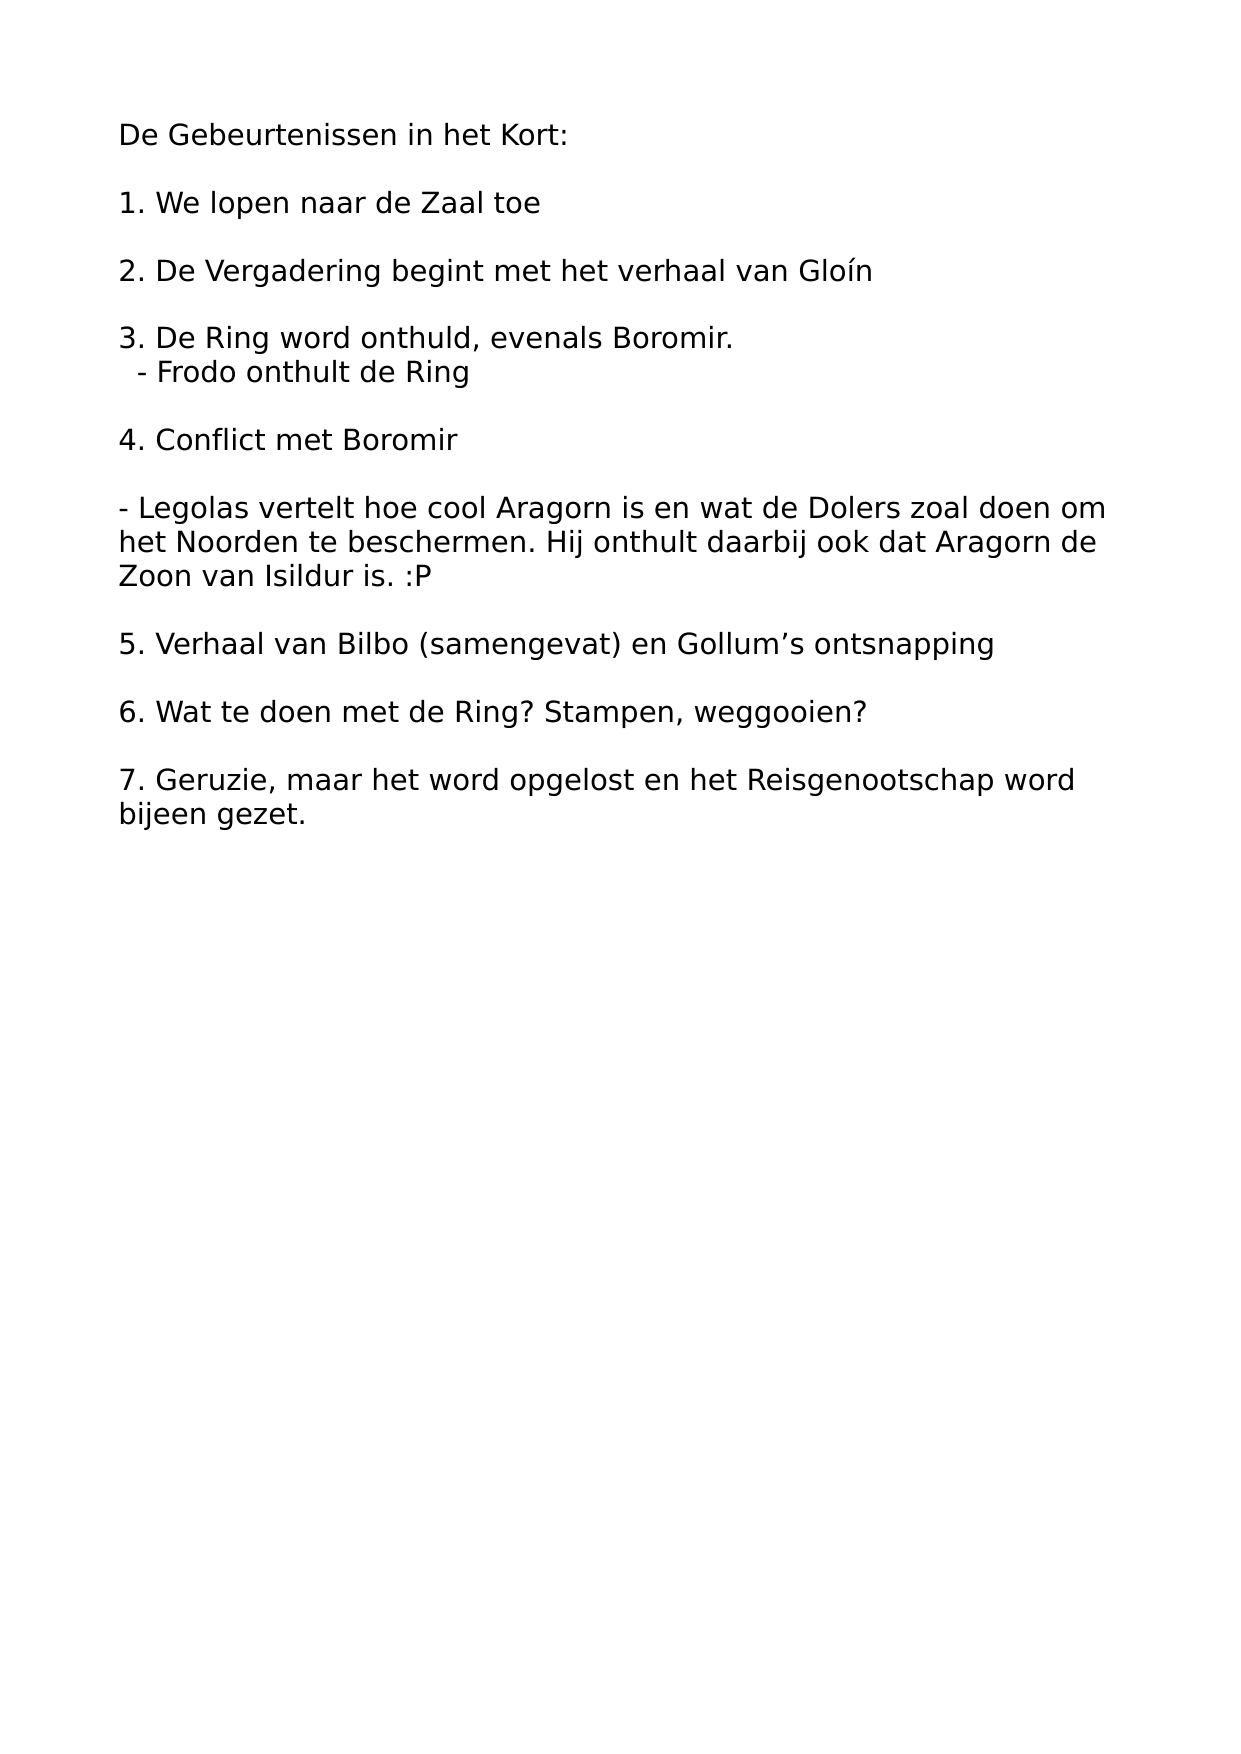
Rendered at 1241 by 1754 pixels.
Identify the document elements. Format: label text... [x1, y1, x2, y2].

text De Gebeurtenissen in het Kort: 1. We lopen naar de Zaal toe [118, 118, 1122, 220]
text - Legolas vertelt hoe cool Aragorn is en wat de Dolers zoal doen om het Noorden te beschermen. Hij onthult daarbij ook dat Aragorn de Zoon van Isildur is. :P [118, 492, 1122, 593]
text 3. De Ring word onthuld, evenals Boromir. [118, 322, 1122, 356]
text 6. Wat te doen met de Ring? Stampen, weggooien? 7. Geruzie, maar het word opgelost en het Reisgenootschap word bijeen gezet. [118, 695, 1122, 831]
text 4. Conflict met Boromir [118, 424, 1122, 458]
text 2. De Vergadering begint met het verhaal van Gloín [118, 254, 1122, 288]
text - Frodo onthult de Ring [118, 356, 1122, 390]
text 5. Verhaal van Bilbo (samengevat) en Gollum’s ontsnapping [118, 627, 1122, 661]
